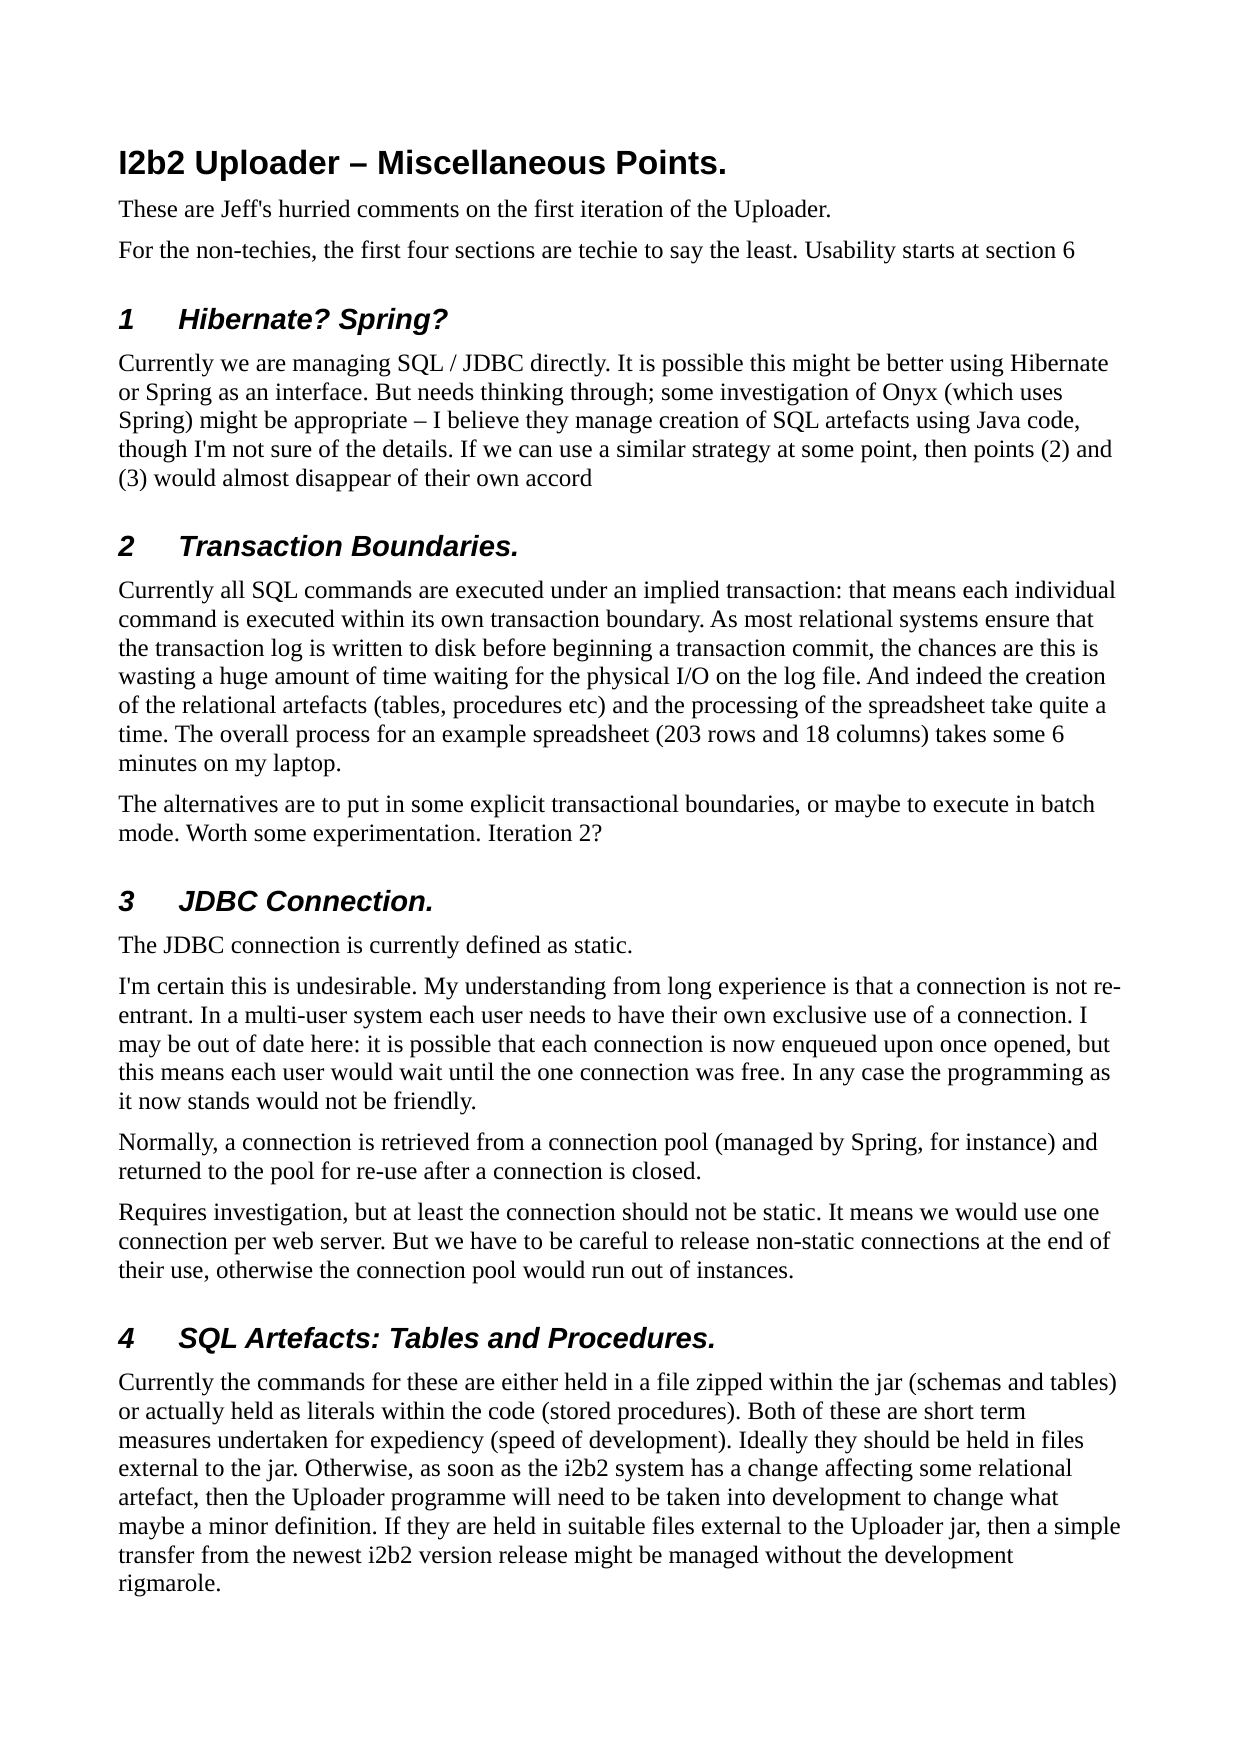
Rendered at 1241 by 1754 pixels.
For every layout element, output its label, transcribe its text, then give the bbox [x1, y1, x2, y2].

text For the non-techies, the first four sections are techie to say the least. Usability starts at section 6 [118, 236, 1122, 264]
text I'm certain this is undesirable. My understanding from long experience is that a connection is not re-entrant. In a multi-user system each user needs to have their own exclusive use of a connection. I may be out of date here: it is possible that each connection is now enqueued upon once opened, but this means each user would wait until the one connection was free. In any case the programming as it now stands would not be friendly. [118, 971, 1122, 1115]
text Requires investigation, but at least the connection should not be static. It means we would use one connection per web server. But we have to be careful to release non-static connections at the end of their use, otherwise the connection pool would run out of instances. [118, 1197, 1122, 1284]
text Normally, a connection is retrieved from a connection pool (managed by Spring, for instance) and returned to the pool for re-use after a connection is closed. [118, 1127, 1122, 1185]
subtitle SQL Artefacts: Tables and Procedures. [118, 1321, 1122, 1355]
subtitle I2b2 Uploader – Miscellaneous Points. [118, 143, 1122, 182]
subtitle JDBC Connection. [118, 884, 1122, 917]
text Currently the commands for these are either held in a file zipped within the jar (schemas and tables) or actually held as literals within the code (stored procedures). Both of these are short term measures undertaken for expediency (speed of development). Ideally they should be held in files external to the jar. Otherwise, as soon as the i2b2 system has a change affecting some relational artefact, then the Uploader programme will need to be taken into development to change what maybe a minor definition. If they are held in suitable files external to the Uploader jar, then a simple transfer from the newest i2b2 version release might be managed without the development rigmarole. [118, 1367, 1122, 1597]
subtitle Hibernate? Spring? [118, 302, 1122, 335]
text Currently we are managing SQL / JDBC directly. It is possible this might be better using Hibernate or Spring as an interface. But needs thinking through; some investigation of Onyx (which uses Spring) might be appropriate – I believe they manage creation of SQL artefacts using Java code, though I'm not sure of the details. If we can use a similar strategy at some point, then points (2) and (3) would almost disappear of their own accord [118, 348, 1122, 492]
subtitle Transaction Boundaries. [118, 529, 1122, 563]
text The alternatives are to put in some explicit transactional boundaries, or maybe to execute in batch mode. Worth some experimentation. Iteration 2? [118, 789, 1122, 846]
text The JDBC connection is currently defined as static. [118, 930, 1122, 959]
text Currently all SQL commands are executed under an implied transaction: that means each individual command is executed within its own transaction boundary. As most relational systems ensure that the transaction log is written to disk before beginning a transaction commit, the chances are this is wasting a huge amount of time waiting for the physical I/O on the log file. And indeed the creation of the relational artefacts (tables, procedures etc) and the processing of the spreadsheet take quite a time. The overall process for an example spreadsheet (203 rows and 18 columns) takes some 6 minutes on my laptop. [118, 575, 1122, 776]
text These are Jeff's hurried comments on the first iteration of the Uploader. [118, 194, 1122, 223]
